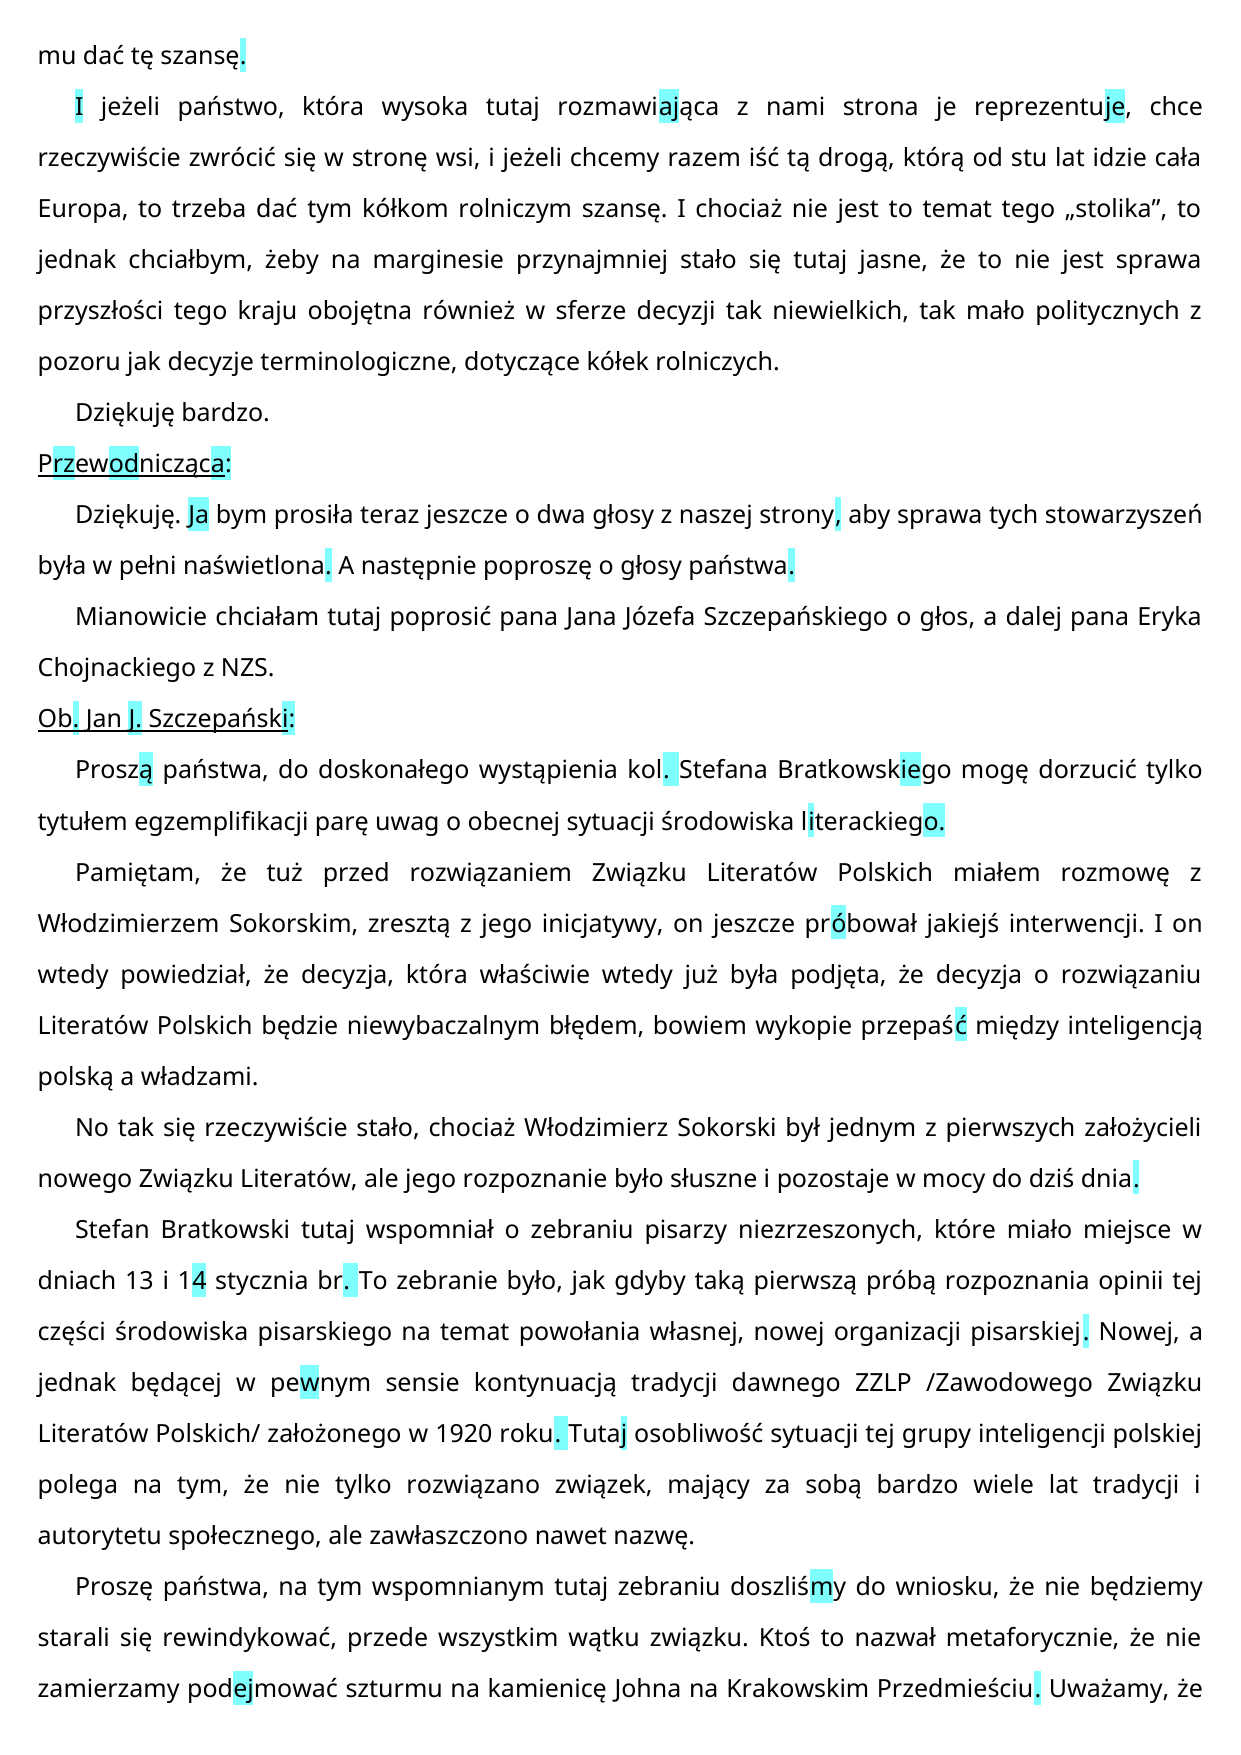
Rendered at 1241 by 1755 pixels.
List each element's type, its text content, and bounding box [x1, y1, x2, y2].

text Stefan Bratkowski tutaj wspomniał o zebraniu pisarzy niezrzeszonych, które miało miejsce w dniach 13 i 14 stycznia br. To zebranie było, jak gdyby taką pierwszą próbą rozpoznania opinii tej części środowiska pisarskiego na temat powołania własnej, nowej organizacji pisarskiej. Nowej, a jednak będącej w pewnym sensie kontynuacją tradycji dawnego ZZLP /Zawodowego Związku Literatów Polskich/ założonego w 1920 roku. Tutaj osobliwość sytuacji tej grupy inteligencji polskiej polega na tym, że nie tylko rozwiązano związek, mający za sobą bardzo wiele lat tradycji i autorytetu społecznego, ale zawłaszczono nawet nazwę. [37, 1211, 1203, 1552]
text Pamiętam, że tuż przed rozwiązaniem Związku Literatów Polskich miałem rozmowę z Włodzimierzem Sokorskim, zresztą z jego inicjatywy, on jeszcze próbował jakiejś interwencji. I on wtedy powiedział, że decyzja, która właściwie wtedy już była podjęta, że decyzja o rozwiązaniu Literatów Polskich będzie niewybaczalnym błędem, bowiem wykopie przepaść między inteligencją polską a władzami. [37, 854, 1203, 1092]
text Ob. Jan J. Szczepański: [37, 701, 1203, 735]
text Proszą państwa, do doskonałego wystąpienia kol. Stefana Bratkowskiego mogę dorzucić tylko tytułem egzemplifikacji parę uwag o obecnej sytuacji środowiska literackiego. [37, 752, 1203, 837]
text mu dać tę szansę. [37, 37, 1203, 72]
text Przewodnicząca: [37, 446, 1203, 480]
text Dziękuję bardzo. [37, 395, 1203, 429]
text No tak się rzeczywiście stało, chociaż Włodzimierz Sokorski był jednym z pierwszych założycieli nowego Związku Literatów, ale jego rozpoznanie było słuszne i pozostaje w mocy do dziś dnia. [37, 1109, 1203, 1194]
text Dziękuję. Ja bym prosiła teraz jeszcze o dwa głosy z naszej strony, aby sprawa tych stowarzyszeń była w pełni naświetlona. A następnie poproszę o głosy państwa. [37, 497, 1203, 582]
text Mianowicie chciałam tutaj poprosić pana Jana Józefa Szczepańskiego o głos, a dalej pana Eryka Chojnackiego z NZS. [37, 599, 1203, 684]
text Proszę państwa, na tym wspomnianym tutaj zebraniu doszliśmy do wniosku, że nie będziemy starali się rewindykować, przede wszystkim wątku związku. Ktoś to nazwał metaforycznie, że nie zamierzamy podejmować szturmu na kamienicę Johna na Krakowskim Przedmieściu. Uważamy, że [37, 1569, 1203, 1705]
text I jeżeli państwo, która wysoka tutaj rozmawiająca z nami strona je reprezentuje, chce rzeczywiście zwrócić się w stronę wsi, i jeżeli chcemy razem iść tą drogą, którą od stu lat idzie cała Europa, to trzeba dać tym kółkom rolniczym szansę. I chociaż nie jest to temat tego „stolika”, to jednak chciałbym, żeby na marginesie przynajmniej stało się tutaj jasne, że to nie jest sprawa przyszłości tego kraju obojętna również w sferze decyzji tak niewielkich, tak mało politycznych z pozoru jak decyzje terminologiczne, dotyczące kółek rolniczych. [37, 88, 1203, 378]
